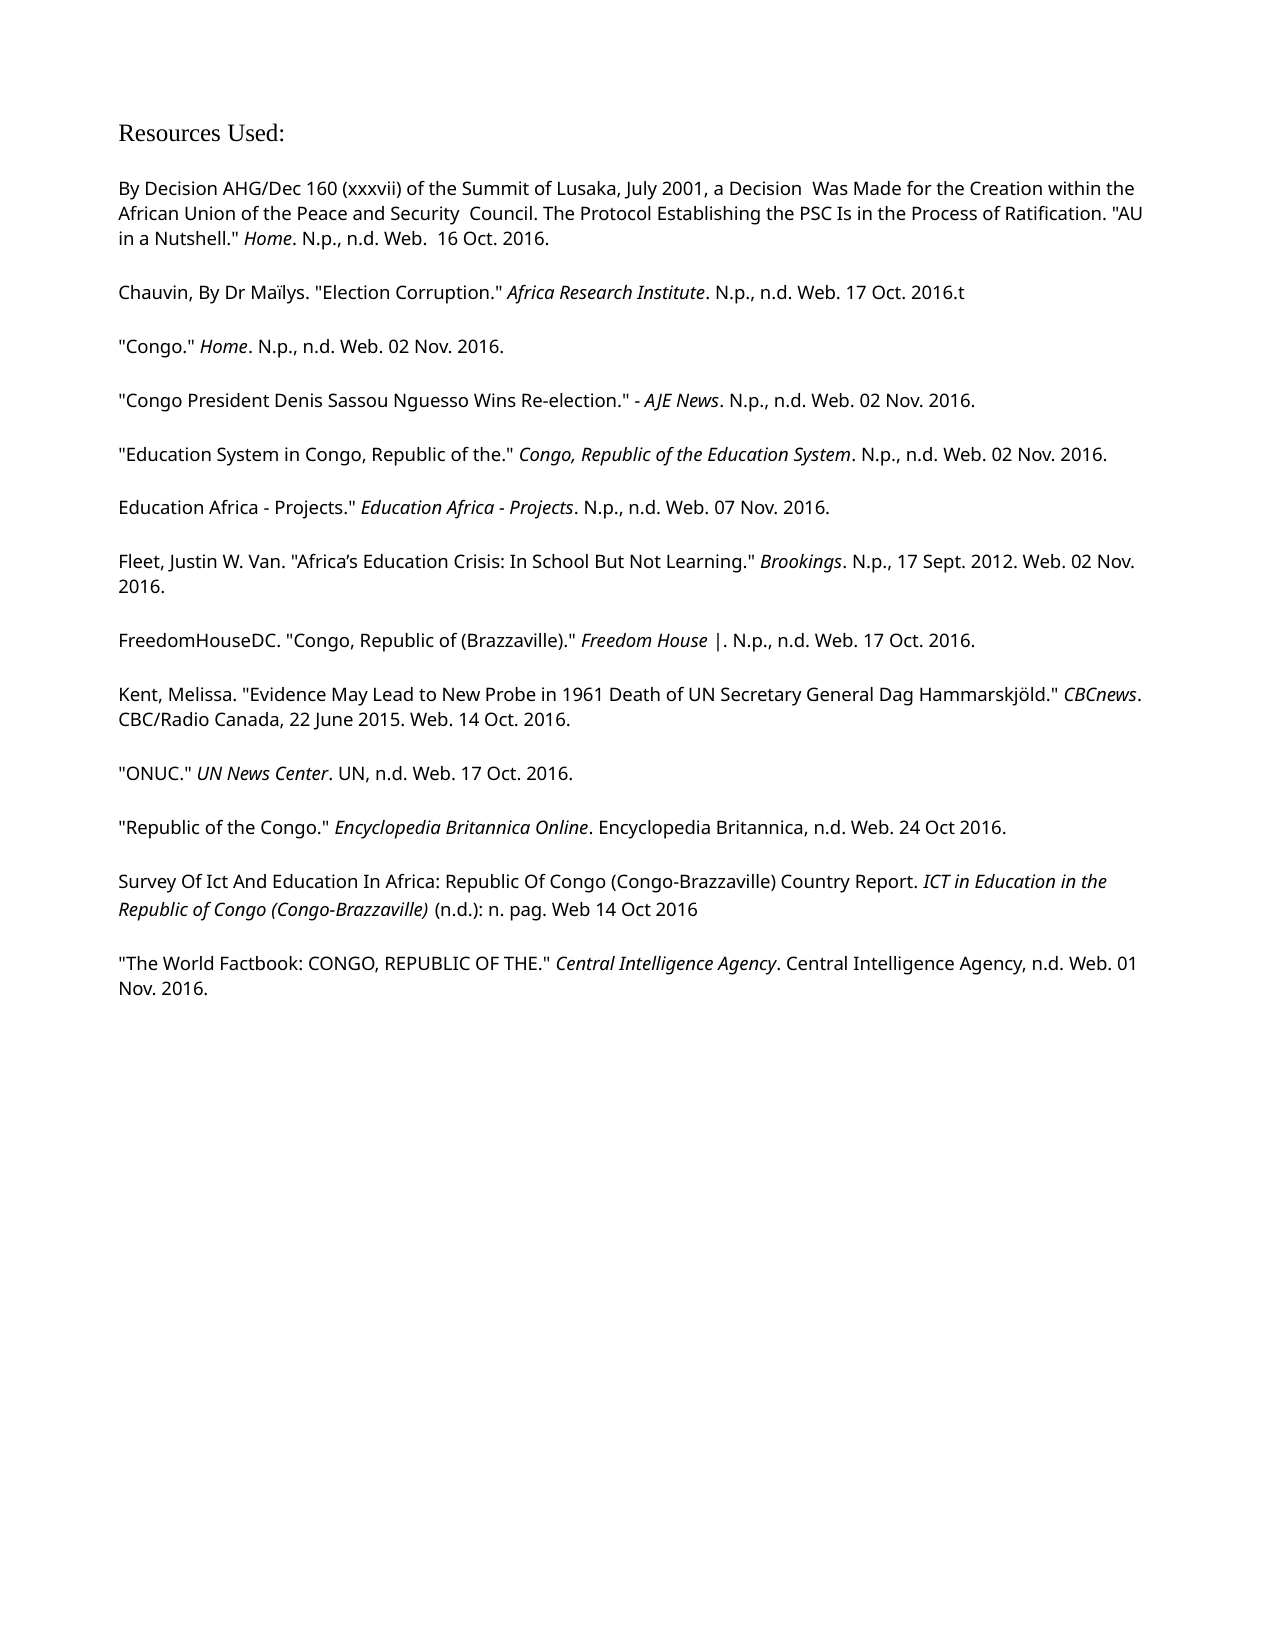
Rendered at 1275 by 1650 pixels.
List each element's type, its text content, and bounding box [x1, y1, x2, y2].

text Survey Of Ict And Education In Africa: Republic Of Congo (Congo-Brazzaville) Country Report. ICT in Education in the Republic of Congo (Congo-Brazzaville) (n.d.): n. pag. Web 14 Oct 2016 [118, 868, 1157, 922]
text "Congo." Home. N.p., n.d. Web. 02 Nov. 2016. [118, 333, 1157, 359]
text "ONUC." UN News Center. UN, n.d. Web. 17 Oct. 2016. [118, 761, 1157, 786]
text Education Africa - Projects." Education Africa - Projects. N.p., n.d. Web. 07 Nov. 2016. [118, 495, 1157, 520]
text FreedomHouseDC. "Congo, Republic of (Brazzaville)." Freedom House |. N.p., n.d. Web. 17 Oct. 2016. [118, 628, 1157, 653]
text "Congo President Denis Sassou Nguesso Wins Re-election." - AJE News. N.p., n.d. Web. 02 Nov. 2016. [118, 387, 1157, 412]
text "Education System in Congo, Republic of the." Congo, Republic of the Education System. N.p., n.d. Web. 02 Nov. 2016. [118, 441, 1157, 495]
text Kent, Melissa. "Evidence May Lead to New Probe in 1961 Death of UN Secretary General Dag Hammarskjöld." CBCnews. CBC/Radio Canada, 22 June 2015. Web. 14 Oct. 2016. [118, 682, 1157, 732]
text "The World Factbook: CONGO, REPUBLIC OF THE." Central Intelligence Agency. Central Intelligence Agency, n.d. Web. 01 Nov. 2016. [118, 951, 1157, 1001]
text "Republic of the Congo." Encyclopedia Britannica Online. Encyclopedia Britannica, n.d. Web. 24 Oct 2016. [118, 814, 1157, 840]
text Chauvin, By Dr Maïlys. "Election Corruption." Africa Research Institute. N.p., n.d. Web. 17 Oct. 2016.t [118, 280, 1157, 305]
text Fleet, Justin W. Van. "Africa’s Education Crisis: In School But Not Learning." Brookings. N.p., 17 Sept. 2012. Web. 02 Nov. 2016. [118, 549, 1157, 599]
text By Decision AHG/Dec 160 (xxxvii) of the Summit of Lusaka, July 2001, a Decision Was Made for the Creation within the African Union of the Peace and Security Council. The Protocol Establishing the PSC Is in the Process of Ratification. "AU in a Nutshell." Home. N.p., n.d. Web. 16 Oct. 2016. [118, 176, 1157, 251]
text Resources Used: [118, 118, 1157, 147]
